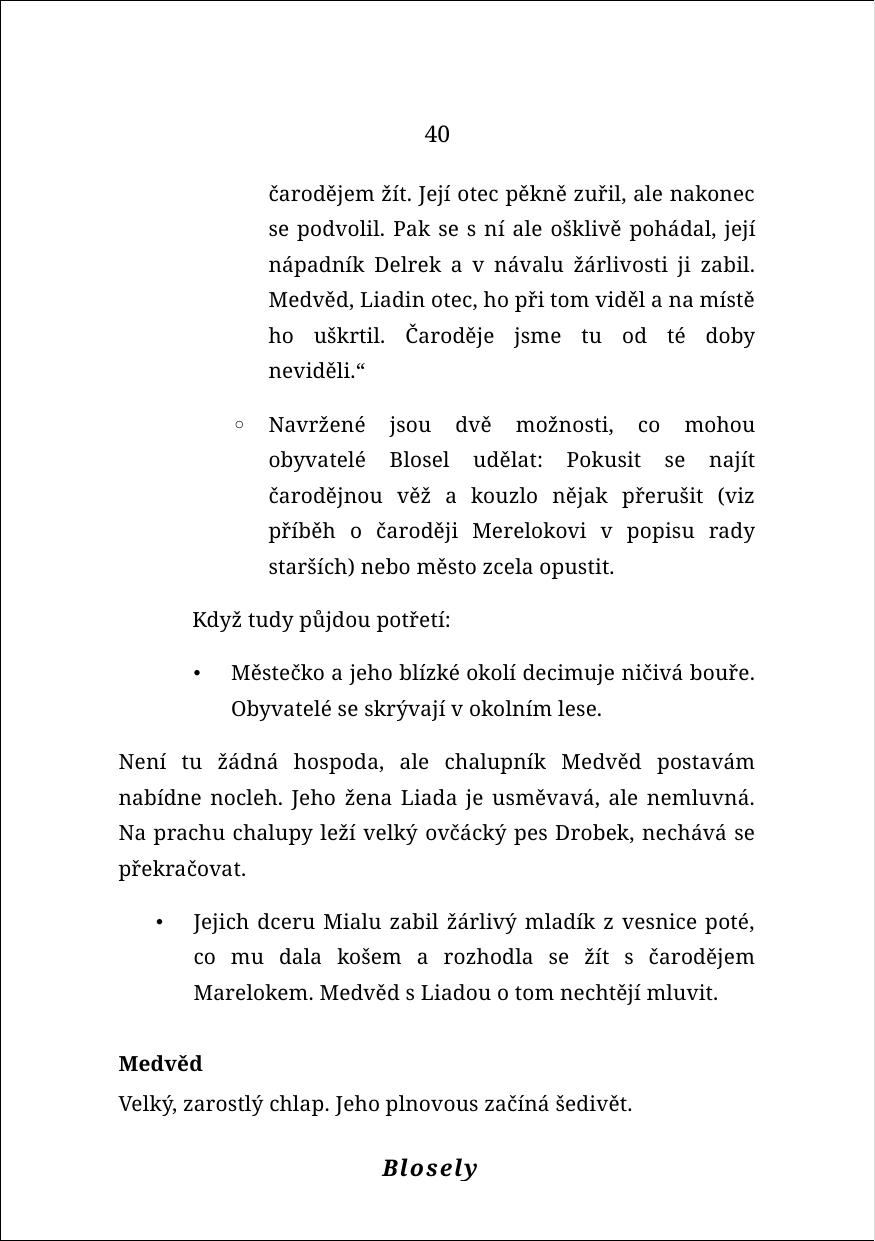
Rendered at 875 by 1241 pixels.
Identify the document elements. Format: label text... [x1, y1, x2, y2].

text Velký, zarostlý chlap. Jeho plnovous začíná šedivět. [118, 1089, 756, 1117]
text Není tu žádná hospoda, ale chalupník Medvěd postavám nabídne nocleh. Jeho žena Liada je usměvavá, ale nemluvná. Na prachu chalupy leží velký ovčácký pes Drobek, nechává se překračovat. [118, 747, 756, 882]
list Městečko a jeho blízké okolí decimuje ničivá bouře. Obyvatelé se skrývají v okolním lese. [193, 658, 756, 722]
list Jejich dceru Mialu zabil žárlivý mladík z vesnice poté, co mu dala košem a rozhodla se žít s čarodějem Marelokem. Medvěd s Liadou o tom nechtějí mluvit. [156, 907, 756, 1006]
text Když tudy půjdou potřetí: [192, 605, 756, 633]
subtitle Medvěd [118, 1049, 756, 1077]
list čarodějem žít. Její otec pěkně zuřil, ale nakonec se podvolil. Pak se s ní ale ošklivě pohádal, její nápadník Delrek a v návalu žárlivosti ji zabil. Medvěd, Liadin otec, ho při tom viděl a na místě ho uškrtil. Čaroděje jsme tu od té doby neviděli.“ [231, 179, 756, 385]
list Navržené jsou dvě možnosti, co mohou obyvatelé Blosel udělat: Pokusit se najít čarodějnou věž a kouzlo nějak přerušit (viz příběh o čaroději Merelokovi v popisu rady starších) nebo město zcela opustit. [231, 410, 756, 580]
